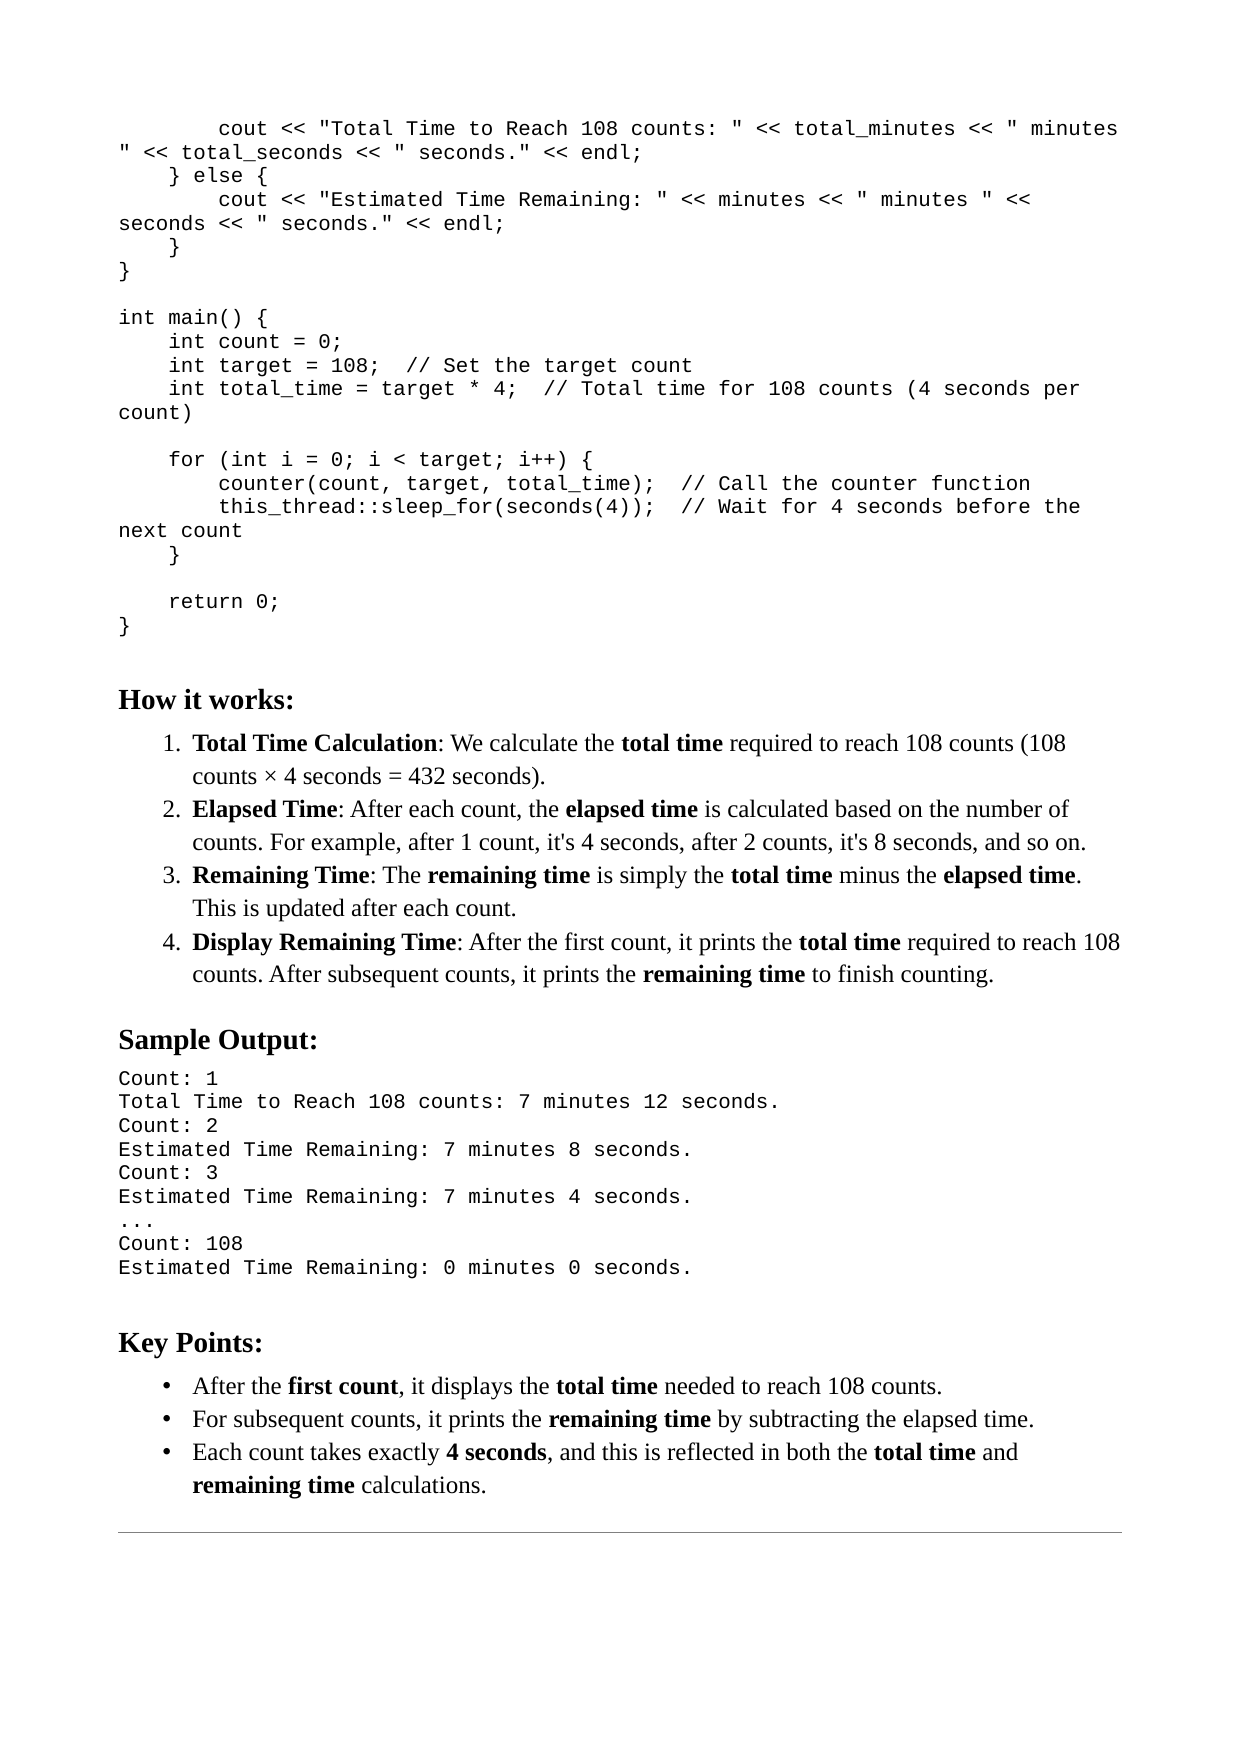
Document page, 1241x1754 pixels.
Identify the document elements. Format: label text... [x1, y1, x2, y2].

text Count: 3 [118, 1162, 1122, 1186]
subtitle Key Points: [118, 1325, 1122, 1358]
text int main() { [118, 307, 1122, 331]
list Remaining Time: The remaining time is simply the total time minus the elapsed time. This is updated after each count. [162, 861, 1122, 922]
text Count: 108 [118, 1233, 1122, 1257]
text } [118, 544, 1122, 567]
text } [118, 260, 1122, 284]
text Count: 2 [118, 1115, 1122, 1139]
text } [118, 615, 1122, 638]
text Count: 1 [118, 1068, 1122, 1091]
list Display Remaining Time: After the first count, it prints the total time required to reach 108 counts. After subsequent counts, it prints the remaining time to finish counting. [162, 927, 1122, 988]
text Estimated Time Remaining: 7 minutes 8 seconds. [118, 1139, 1122, 1162]
list Total Time Calculation: We calculate the total time required to reach 108 counts (108 counts × 4 seconds = 432 seconds). [162, 728, 1122, 790]
text counter(count, target, total_time); // Call the counter function [118, 473, 1122, 496]
text for (int i = 0; i < target; i++) { [118, 449, 1122, 473]
text } [118, 236, 1122, 260]
text return 0; [118, 591, 1122, 615]
text Estimated Time Remaining: 7 minutes 4 seconds. [118, 1186, 1122, 1210]
text cout << "Total Time to Reach 108 counts: " << total_minutes << " minutes " << total_seconds << " seconds." << endl; [118, 118, 1122, 165]
list For subsequent counts, it prints the remaining time by subtracting the elapsed time. [162, 1404, 1122, 1432]
text int count = 0; [118, 331, 1122, 354]
list Each count takes exactly 4 seconds, and this is reflected in both the total time and remaining time calculations. [162, 1437, 1122, 1498]
list After the first count, it displays the total time needed to reach 108 counts. [162, 1371, 1122, 1399]
text ... [118, 1210, 1122, 1233]
text } else { [118, 165, 1122, 189]
text int target = 108; // Set the target count [118, 354, 1122, 378]
text int total_time = target * 4; // Total time for 108 counts (4 seconds per count) [118, 378, 1122, 426]
subtitle Sample Output: [118, 1022, 1122, 1055]
text Estimated Time Remaining: 0 minutes 0 seconds. [118, 1257, 1122, 1281]
subtitle How it works: [118, 682, 1122, 716]
text cout << "Estimated Time Remaining: " << minutes << " minutes " << seconds << " seconds." << endl; [118, 189, 1122, 236]
text this_thread::sleep_for(seconds(4)); // Wait for 4 seconds before the next count [118, 496, 1122, 544]
text Total Time to Reach 108 counts: 7 minutes 12 seconds. [118, 1091, 1122, 1115]
list Elapsed Time: After each count, the elapsed time is calculated based on the number of counts. For example, after 1 count, it's 4 seconds, after 2 counts, it's 8 seconds, and so on. [162, 794, 1122, 856]
